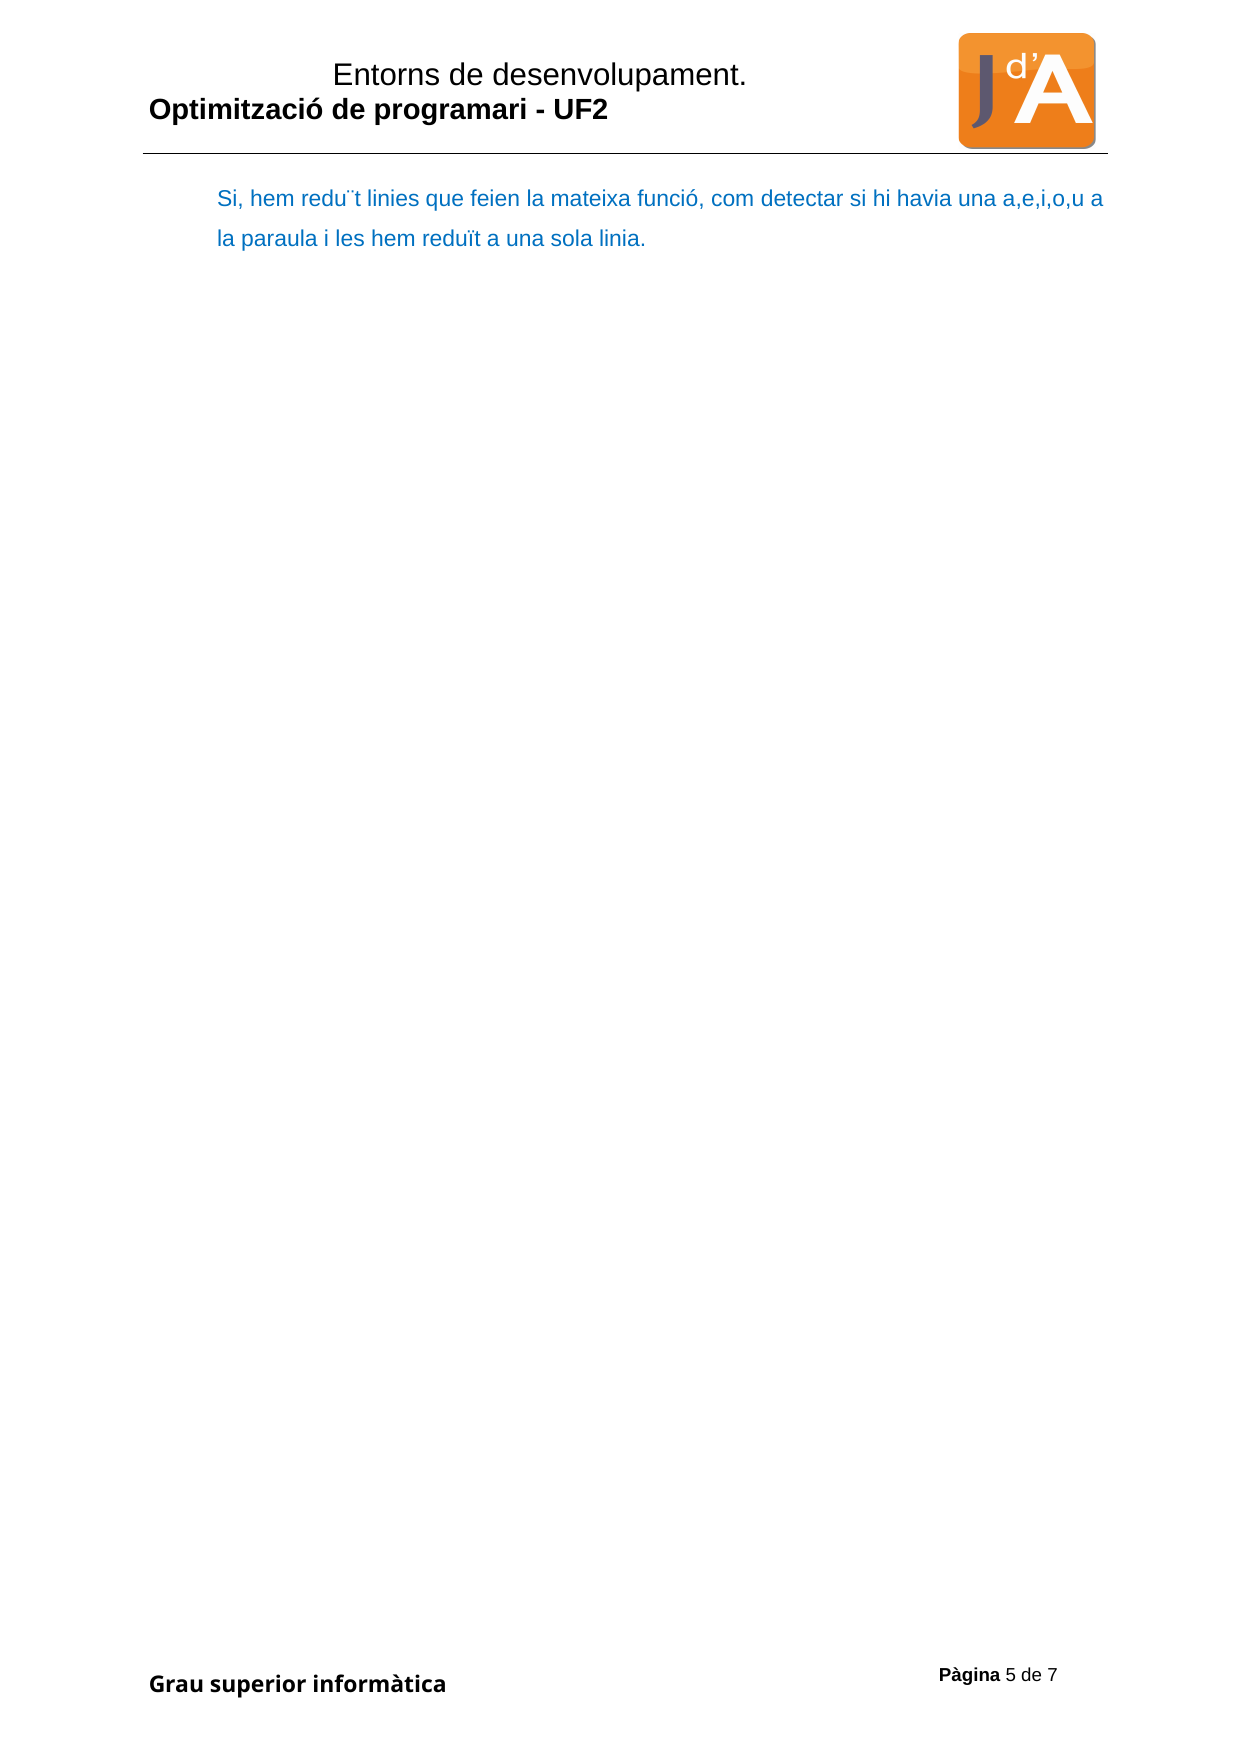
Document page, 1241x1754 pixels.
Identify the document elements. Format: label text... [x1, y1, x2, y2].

text Si, hem redu¨t linies que feien la mateixa funció, com detectar si hi havia una a,e,i,o,u a la paraula i les hem reduït a una sola linia. [217, 185, 1107, 251]
